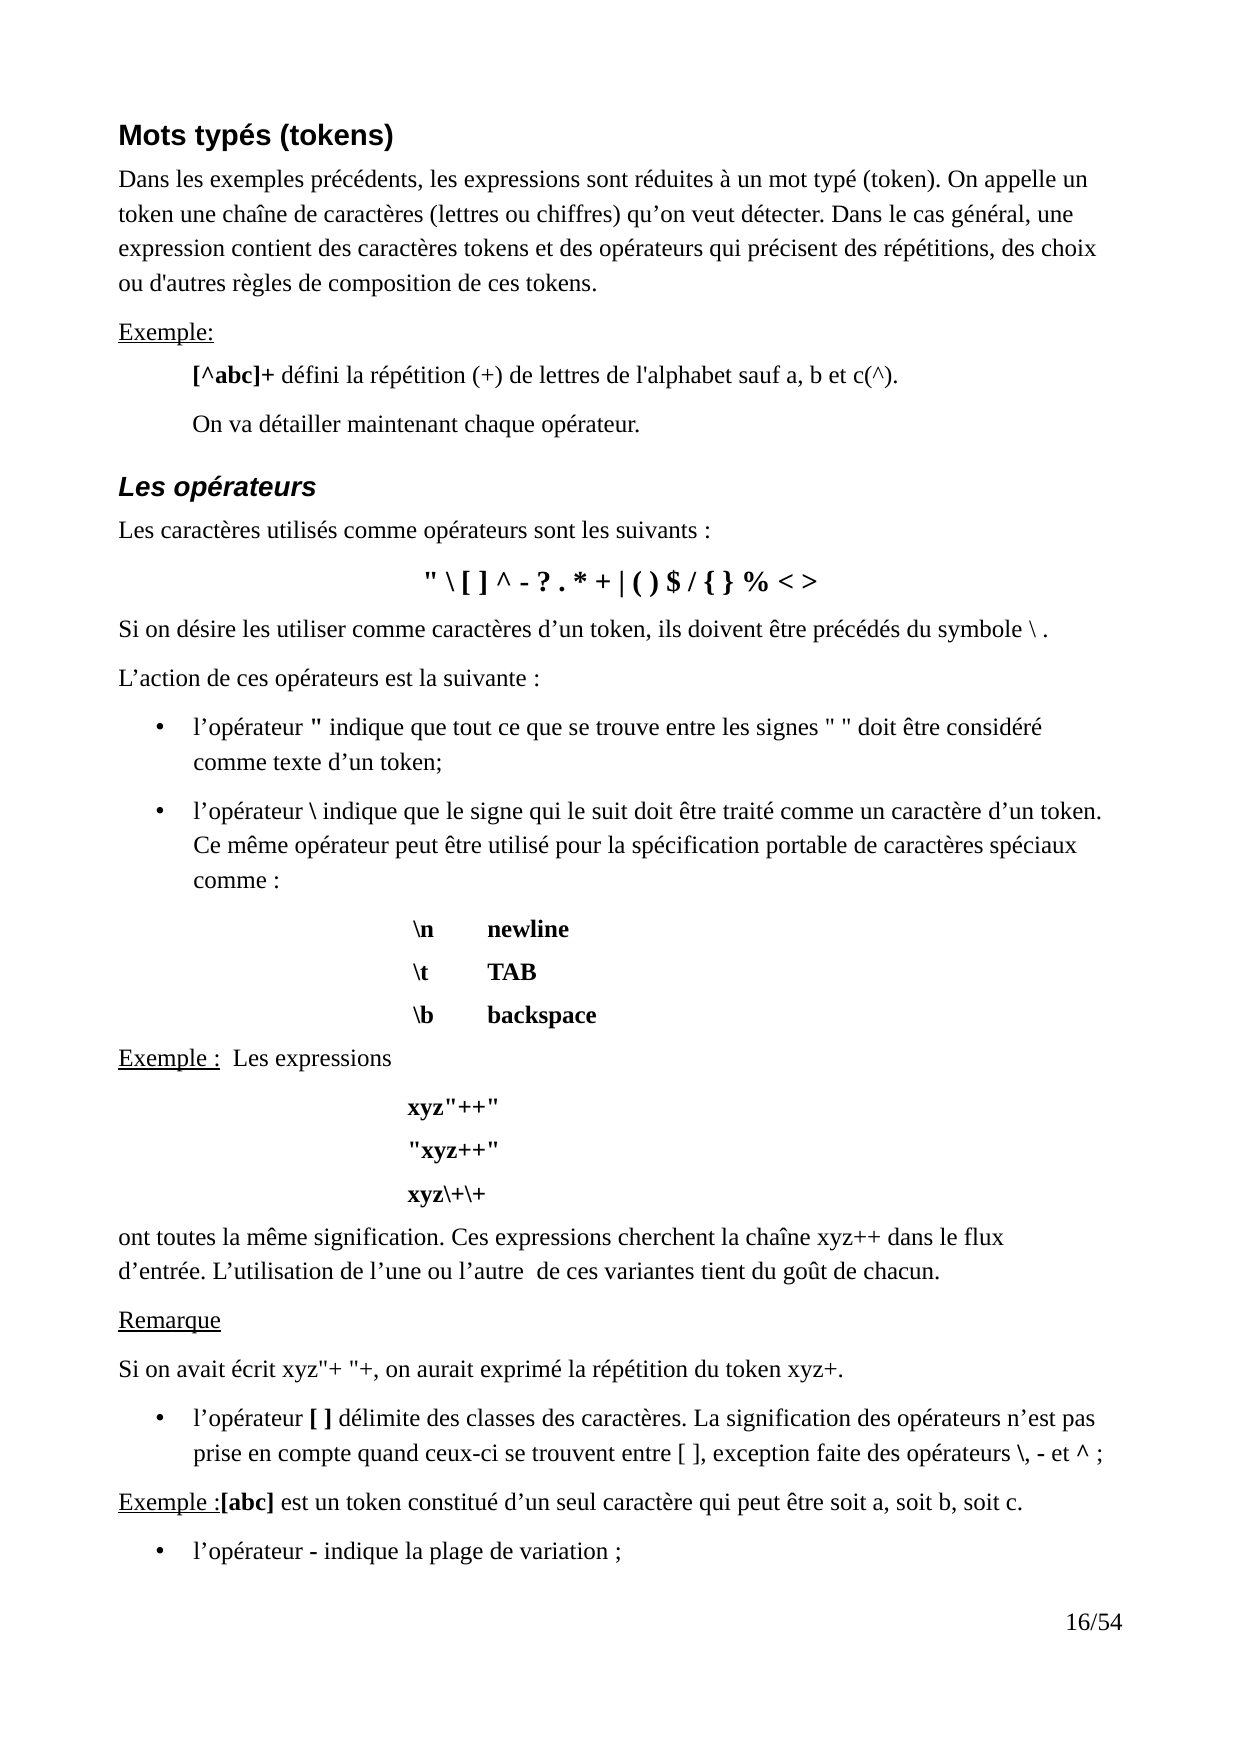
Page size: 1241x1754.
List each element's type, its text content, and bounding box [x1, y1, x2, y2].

text \n newline [413, 914, 1122, 943]
text [^abc]+ défini la répétition (+) de lettres de l'alphabet sauf a, b et c(^). [118, 360, 1122, 389]
text Dans les exemples précédents, les expressions sont réduites à un mot typé (token). On appelle un token une chaîne de caractères (lettres ou chiffres) qu’on veut détecter. Dans le cas général, une expression contient des caractères tokens et des opérateurs qui précisent des répétitions, des choix ou d'autres règles de composition de ces tokens. [118, 164, 1122, 297]
text xyz"++" [301, 1092, 1122, 1121]
text L’action de ces opérateurs est la suivante : [118, 663, 1122, 692]
text Exemple: [118, 317, 1122, 346]
text Si on avait écrit xyz"+ "+, on aurait exprimé la répétition du token xyz+. [118, 1354, 1122, 1383]
list l’opérateur [ ] délimite des classes des caractères. La signification des opérateurs n’est pas prise en compte quand ceux-ci se trouvent entre [ ], exception faite des opérateurs \, - et ^ ; [156, 1403, 1122, 1467]
list l’opérateur " indique que tout ce que se trouve entre les signes " " doit être considéré comme texte d’un token; [156, 712, 1122, 776]
text Si on désire les utiliser comme caractères d’un token, ils doivent être précédés du symbole \ . [118, 614, 1122, 643]
text "xyz++" [266, 1136, 1122, 1164]
text ont toutes la même signification. Ces expressions cherchent la chaîne xyz++ dans le flux d’entrée. L’utilisation de l’une ou l’autre de ces variantes tient du goût de chacun. [118, 1222, 1122, 1285]
text Exemple : Les expressions [118, 1043, 1122, 1072]
list l’opérateur - indique la plage de variation ; [156, 1536, 1122, 1565]
subtitle Les opérateurs [118, 471, 1122, 502]
text Remarque [118, 1305, 1122, 1334]
text On va détailler maintenant chaque opérateur. [118, 409, 1122, 438]
list l’opérateur \ indique que le signe qui le suit doit être traité comme un caractère d’un token. Ce même opérateur peut être utilisé pour la spécification portable de caractères spéciaux comme : [156, 796, 1122, 894]
text \t TAB [413, 957, 1122, 986]
text xyz\+\+ [266, 1179, 1122, 1207]
subtitle Mots typés (tokens) [118, 118, 1122, 152]
text \b backspace [413, 1000, 1122, 1029]
text Exemple :[abc] est un token constitué d’un seul caractère qui peut être soit a, soit b, soit c. [118, 1487, 1122, 1516]
text " \ [ ] ^ - ? . * + | ( ) $ / { } % < > [118, 564, 1122, 598]
text Les caractères utilisés comme opérateurs sont les suivants : [118, 515, 1122, 544]
